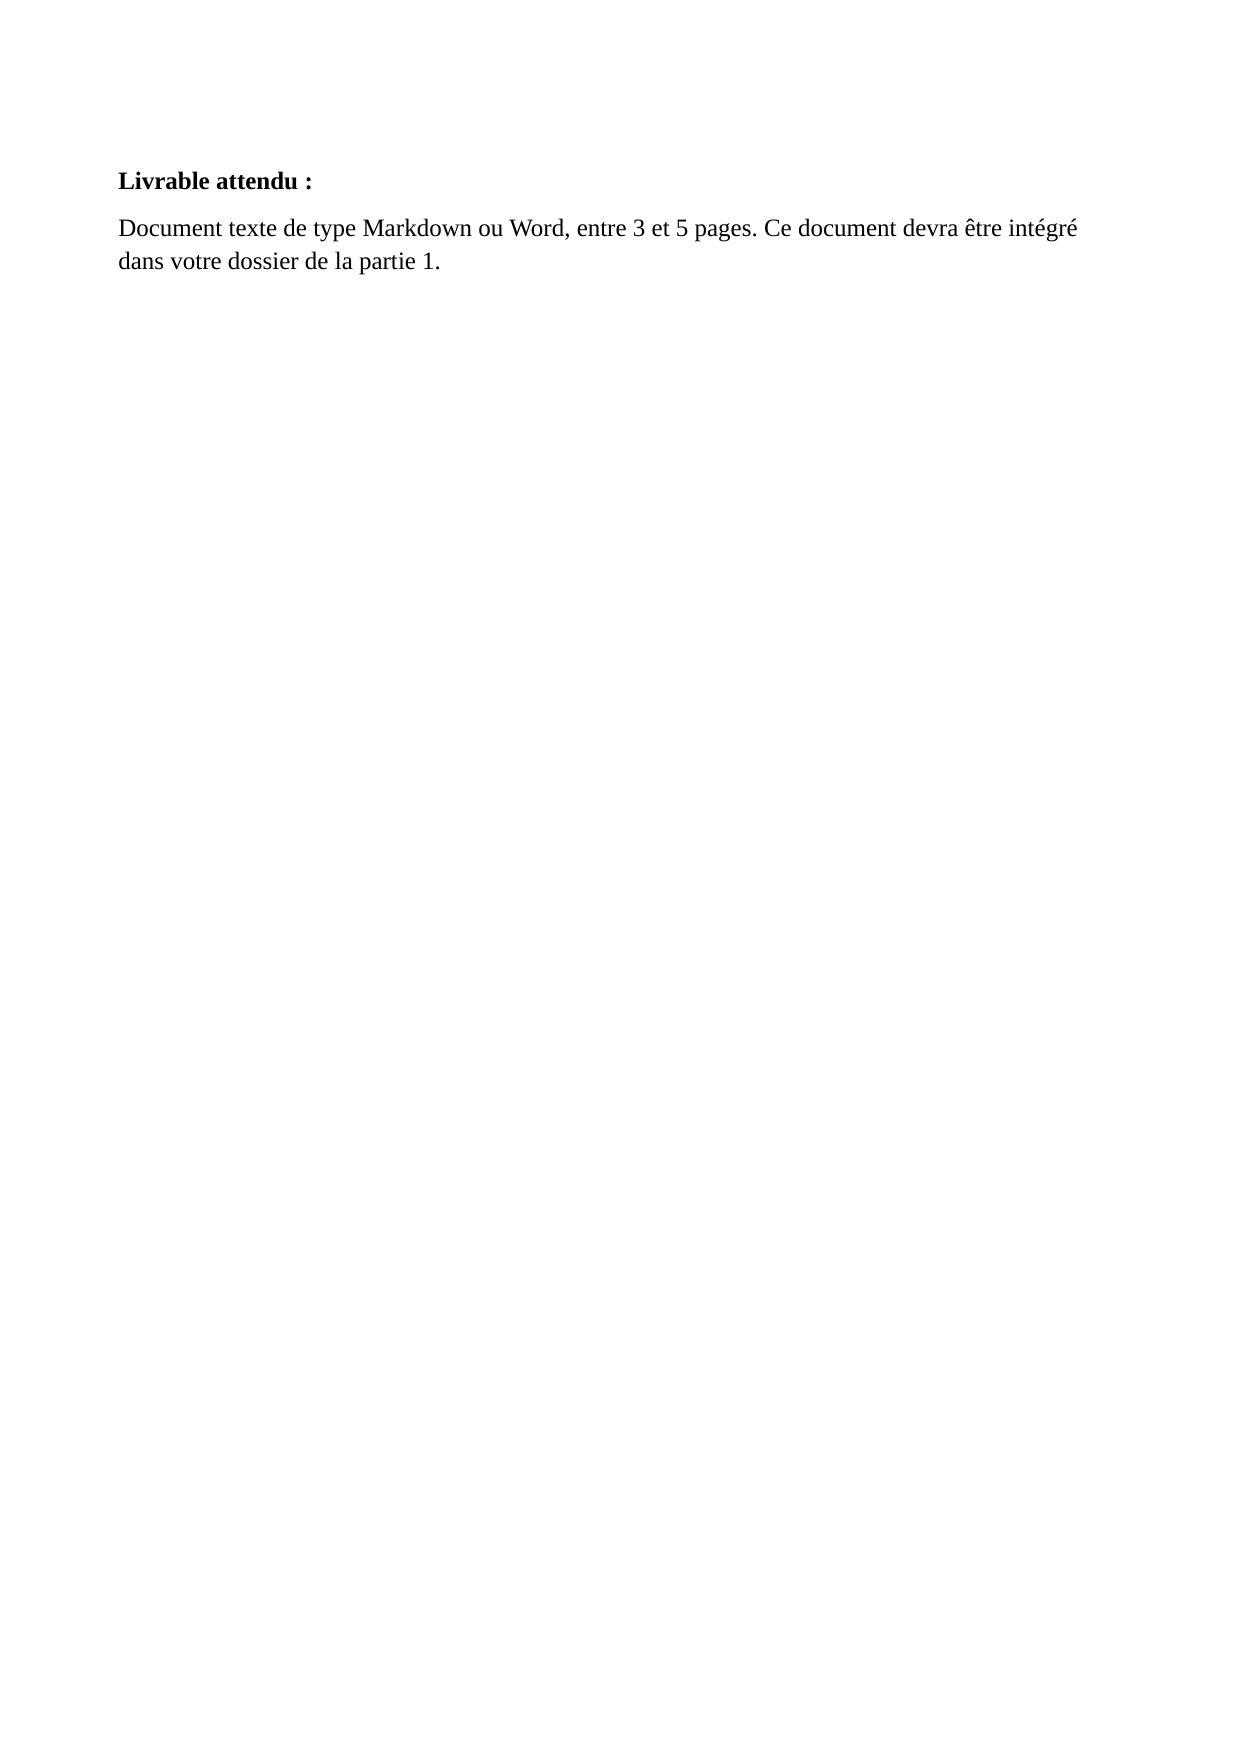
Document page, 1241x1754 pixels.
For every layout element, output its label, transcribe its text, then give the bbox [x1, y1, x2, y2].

text Livrable attendu : [118, 166, 1122, 194]
text Document texte de type Markdown ou Word, entre 3 et 5 pages. Ce document devra être intégré dans votre dossier de la partie 1. [118, 213, 1122, 275]
